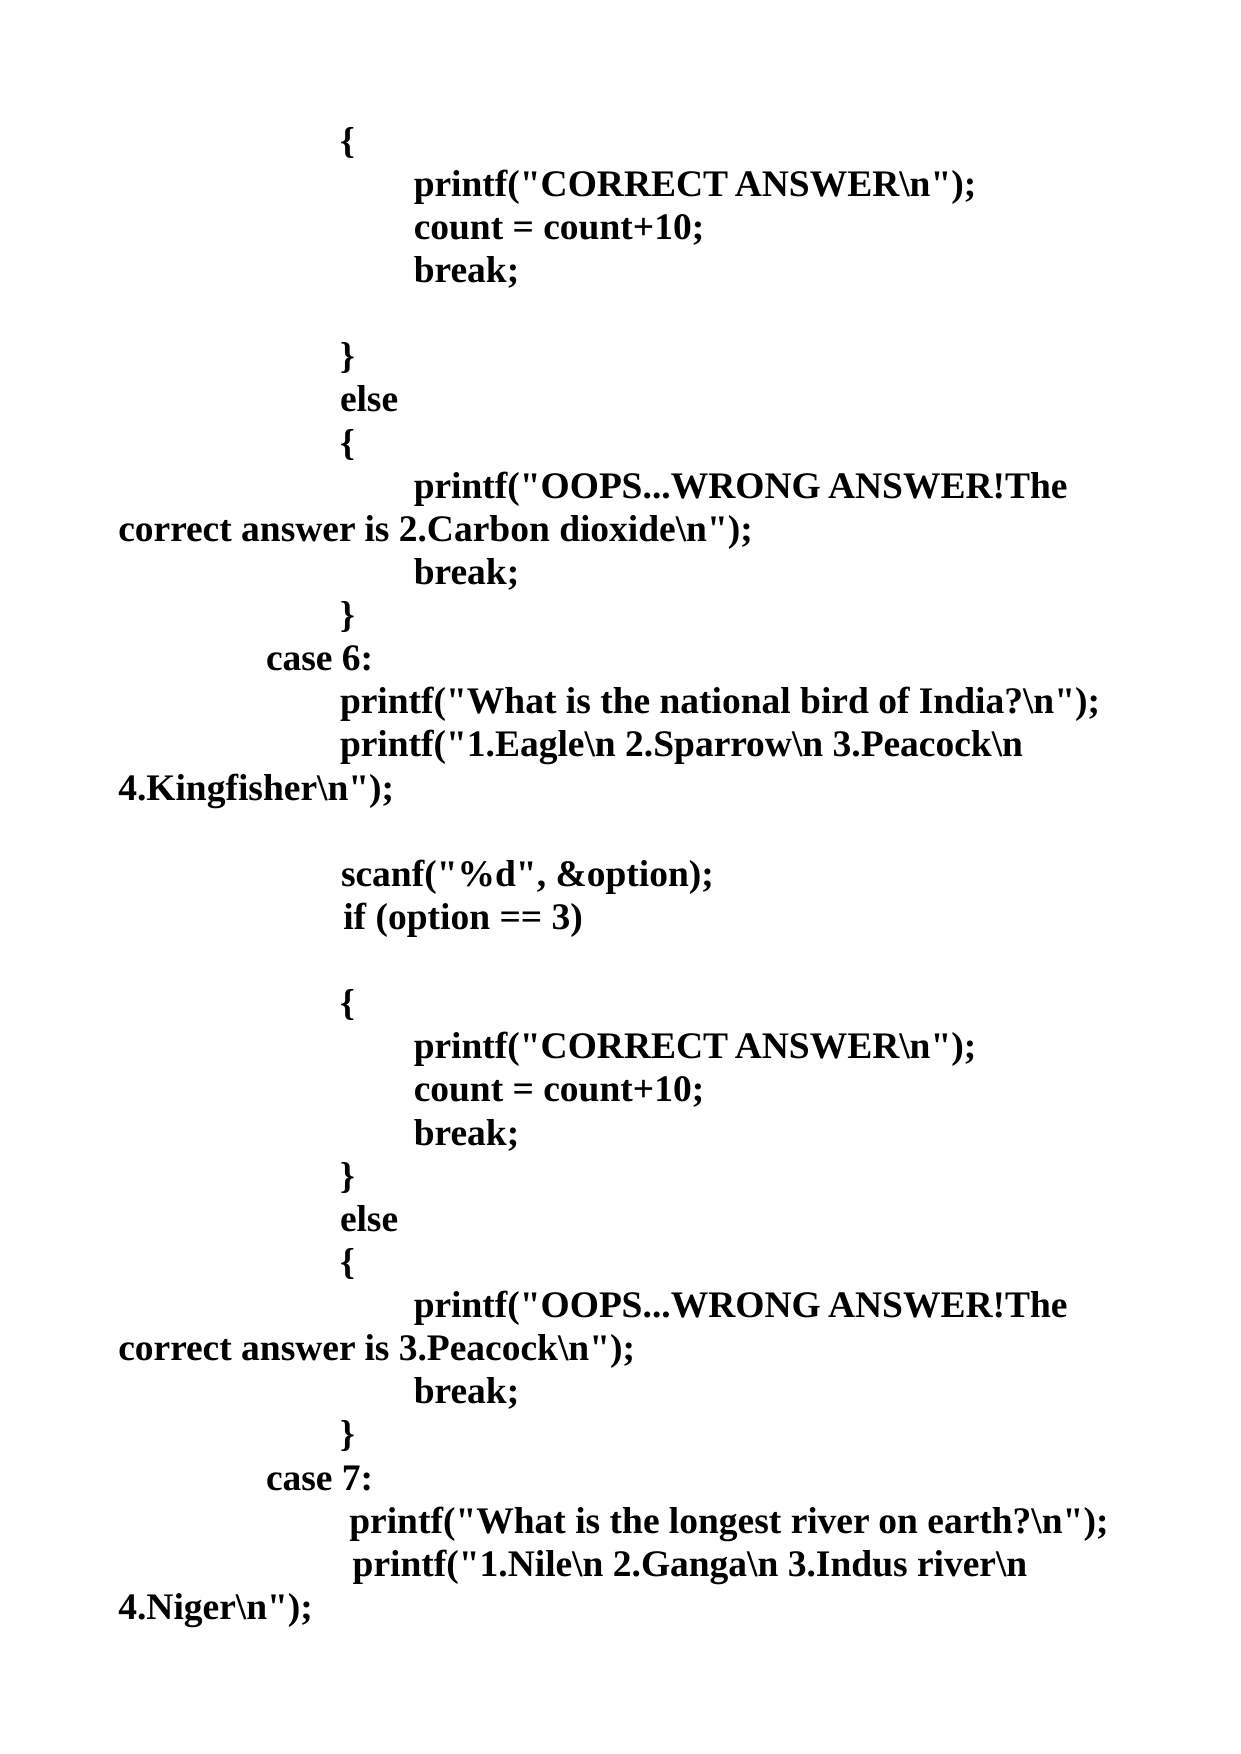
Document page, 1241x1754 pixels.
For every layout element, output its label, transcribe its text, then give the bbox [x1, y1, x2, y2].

text printf("OOPS...WRONG ANSWER!The correct answer is 2.Carbon dioxide\n"); [118, 463, 1122, 549]
text break; [118, 1110, 1122, 1153]
text printf("CORRECT ANSWER\n"); [118, 161, 1122, 204]
text count = count+10; [118, 204, 1122, 247]
text { [118, 118, 1122, 161]
text { [118, 420, 1122, 463]
text } [118, 1412, 1122, 1455]
text } [118, 1153, 1122, 1196]
text count = count+10; [118, 1067, 1122, 1110]
text break; [118, 1369, 1122, 1412]
text printf("What is the longest river on earth?\n"); [118, 1498, 1122, 1541]
text printf("1.Nile\n 2.Ganga\n 3.Indus river\n 4.Niger\n"); [118, 1541, 1122, 1627]
text break; [118, 549, 1122, 592]
text case 6: [118, 636, 1122, 679]
text printf("OOPS...WRONG ANSWER!The correct answer is 3.Peacock\n"); [118, 1282, 1122, 1369]
text { [118, 981, 1122, 1024]
text else [118, 1196, 1122, 1239]
text printf("What is the national bird of India?\n"); [118, 679, 1122, 722]
text printf("CORRECT ANSWER\n"); [118, 1024, 1122, 1067]
text case 7: [118, 1455, 1122, 1498]
text } [118, 592, 1122, 636]
text } [118, 334, 1122, 377]
text printf("1.Eagle\n 2.Sparrow\n 3.Peacock\n 4.Kingfisher\n"); [118, 722, 1122, 808]
text if (option == 3) [118, 894, 1122, 937]
text { [118, 1239, 1122, 1282]
text else [118, 377, 1122, 420]
text scanf("%d", &option); [118, 851, 1122, 894]
text break; [118, 247, 1122, 291]
